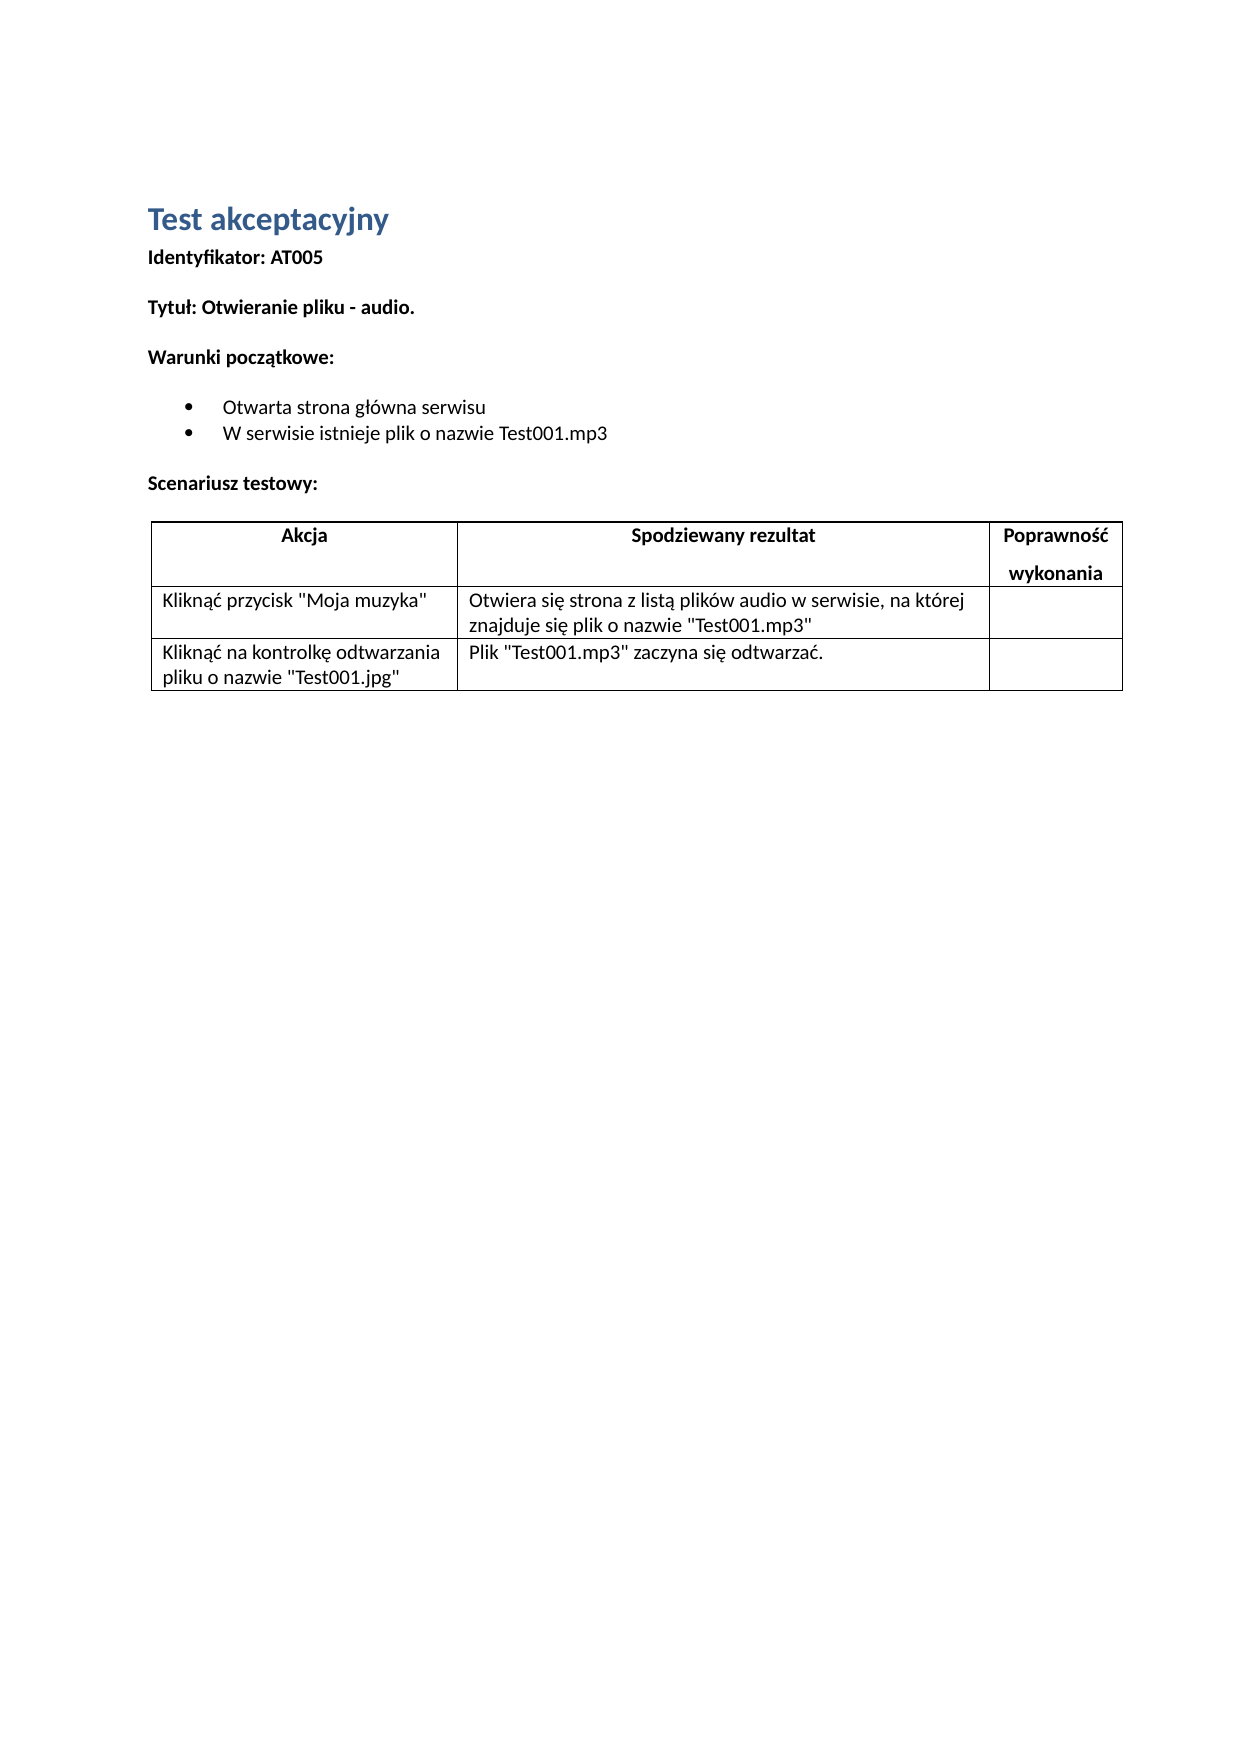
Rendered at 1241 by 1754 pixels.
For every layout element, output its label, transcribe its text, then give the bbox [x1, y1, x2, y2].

list W serwisie istnieje plik o nazwie Test001.mp3 [185, 420, 1093, 445]
subtitle Test akceptacyjny [148, 198, 1093, 238]
text Tytuł: Otwieranie pliku - audio. [148, 294, 1093, 320]
table_cell [990, 587, 1122, 638]
table_cell Otwiera się strona z listą plików audio w serwisie, na której znajduje się plik o nazwie "Test001.mp3" [458, 587, 989, 638]
table_cell [990, 639, 1122, 690]
table_cell Kliknąć przycisk "Moja muzyka" [152, 587, 457, 638]
table_cell Plik "Test001.mp3" zaczyna się odtwarzać. [458, 639, 989, 690]
text Scenariusz testowy: [148, 471, 1093, 496]
table_header Spodziewany rezultat [458, 523, 989, 586]
table_header Poprawność wykonania [990, 523, 1122, 586]
list Otwarta strona główna serwisu [185, 394, 1093, 420]
text Warunki początkowe: [148, 344, 1093, 370]
table_header Akcja [152, 523, 457, 586]
text Identyfikator: AT005 [148, 244, 1093, 270]
table_cell Kliknąć na kontrolkę odtwarzania pliku o nazwie "Test001.jpg" [152, 639, 457, 690]
